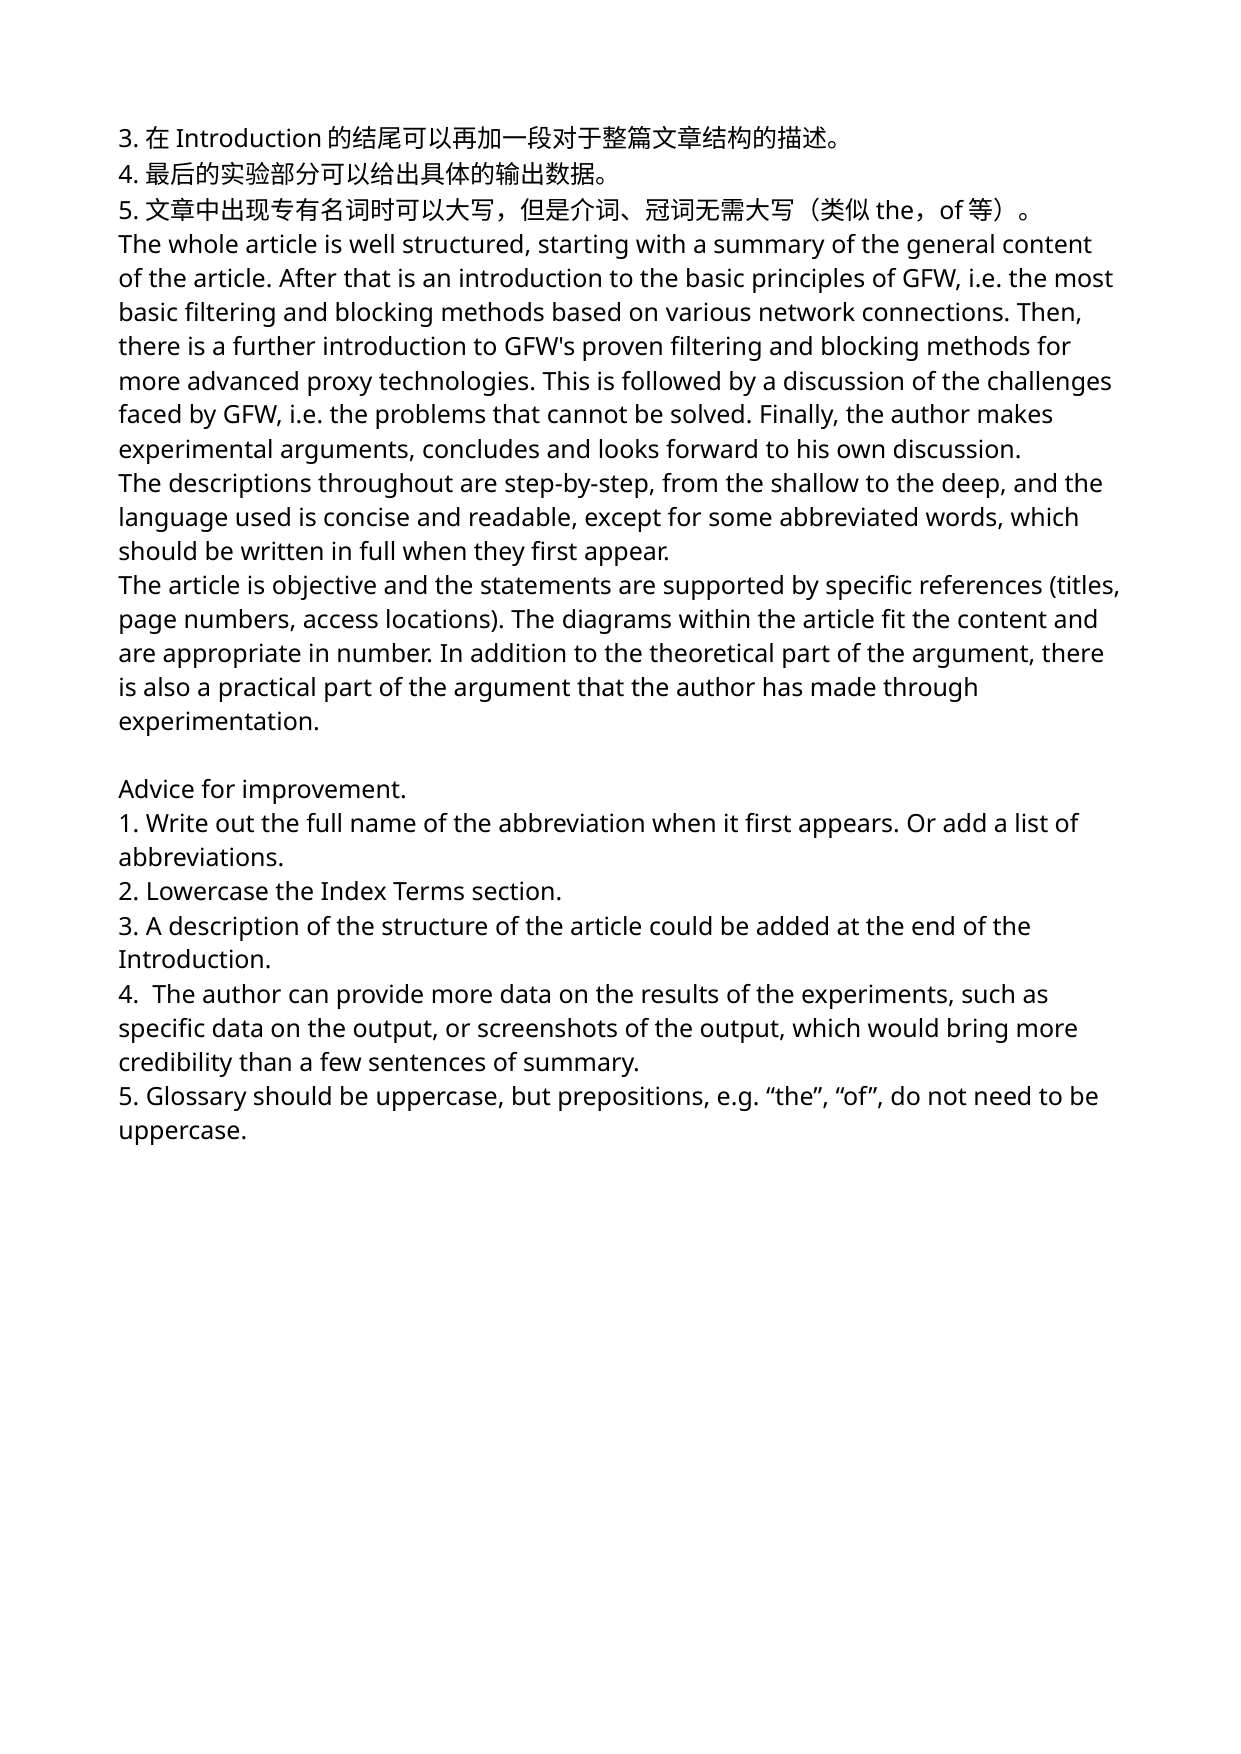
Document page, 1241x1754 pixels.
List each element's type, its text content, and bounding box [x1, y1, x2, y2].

text The descriptions throughout are step-by-step, from the shallow to the deep, and the language used is concise and readable, except for some abbreviated words, which should be written in full when they first appear. [118, 465, 1122, 567]
text 4. 最后的实验部分可以给出具体的输出数据。 [118, 154, 1122, 191]
text 2. Lowercase the Index Terms section. [118, 874, 1122, 908]
text 4. The author can provide more data on the results of the experiments, such as specific data on the output, or screenshots of the output, which would bring more credibility than a few sentences of summary. [118, 976, 1122, 1078]
text The article is objective and the statements are supported by specific references (titles, page numbers, access locations). The diagrams within the article fit the content and are appropriate in number. In addition to the theoretical part of the argument, there is also a practical part of the argument that the author has made through experimentation. [118, 567, 1122, 738]
text The whole article is well structured, starting with a summary of the general content of the article. After that is an introduction to the basic principles of GFW, i.e. the most basic filtering and blocking methods based on various network connections. Then, there is a further introduction to GFW's proven filtering and blocking methods for more advanced proxy technologies. This is followed by a discussion of the challenges faced by GFW, i.e. the problems that cannot be solved. Finally, the author makes experimental arguments, concludes and looks forward to his own discussion. [118, 227, 1122, 465]
text 1. Write out the full name of the abbreviation when it first appears. Or add a list of abbreviations. [118, 806, 1122, 874]
text 3. A description of the structure of the article could be added at the end of the Introduction. [118, 908, 1122, 976]
text 3. 在Introduction的结尾可以再加一段对于整篇文章结构的描述。 [118, 118, 1122, 154]
text 5. Glossary should be uppercase, but prepositions, e.g. “the”, “of”, do not need to be uppercase. [118, 1078, 1122, 1147]
text 5. 文章中出现专有名词时可以大写，但是介词、冠词无需大写（类似the，of等）。 [118, 191, 1122, 227]
text Advice for improvement. [118, 772, 1122, 806]
